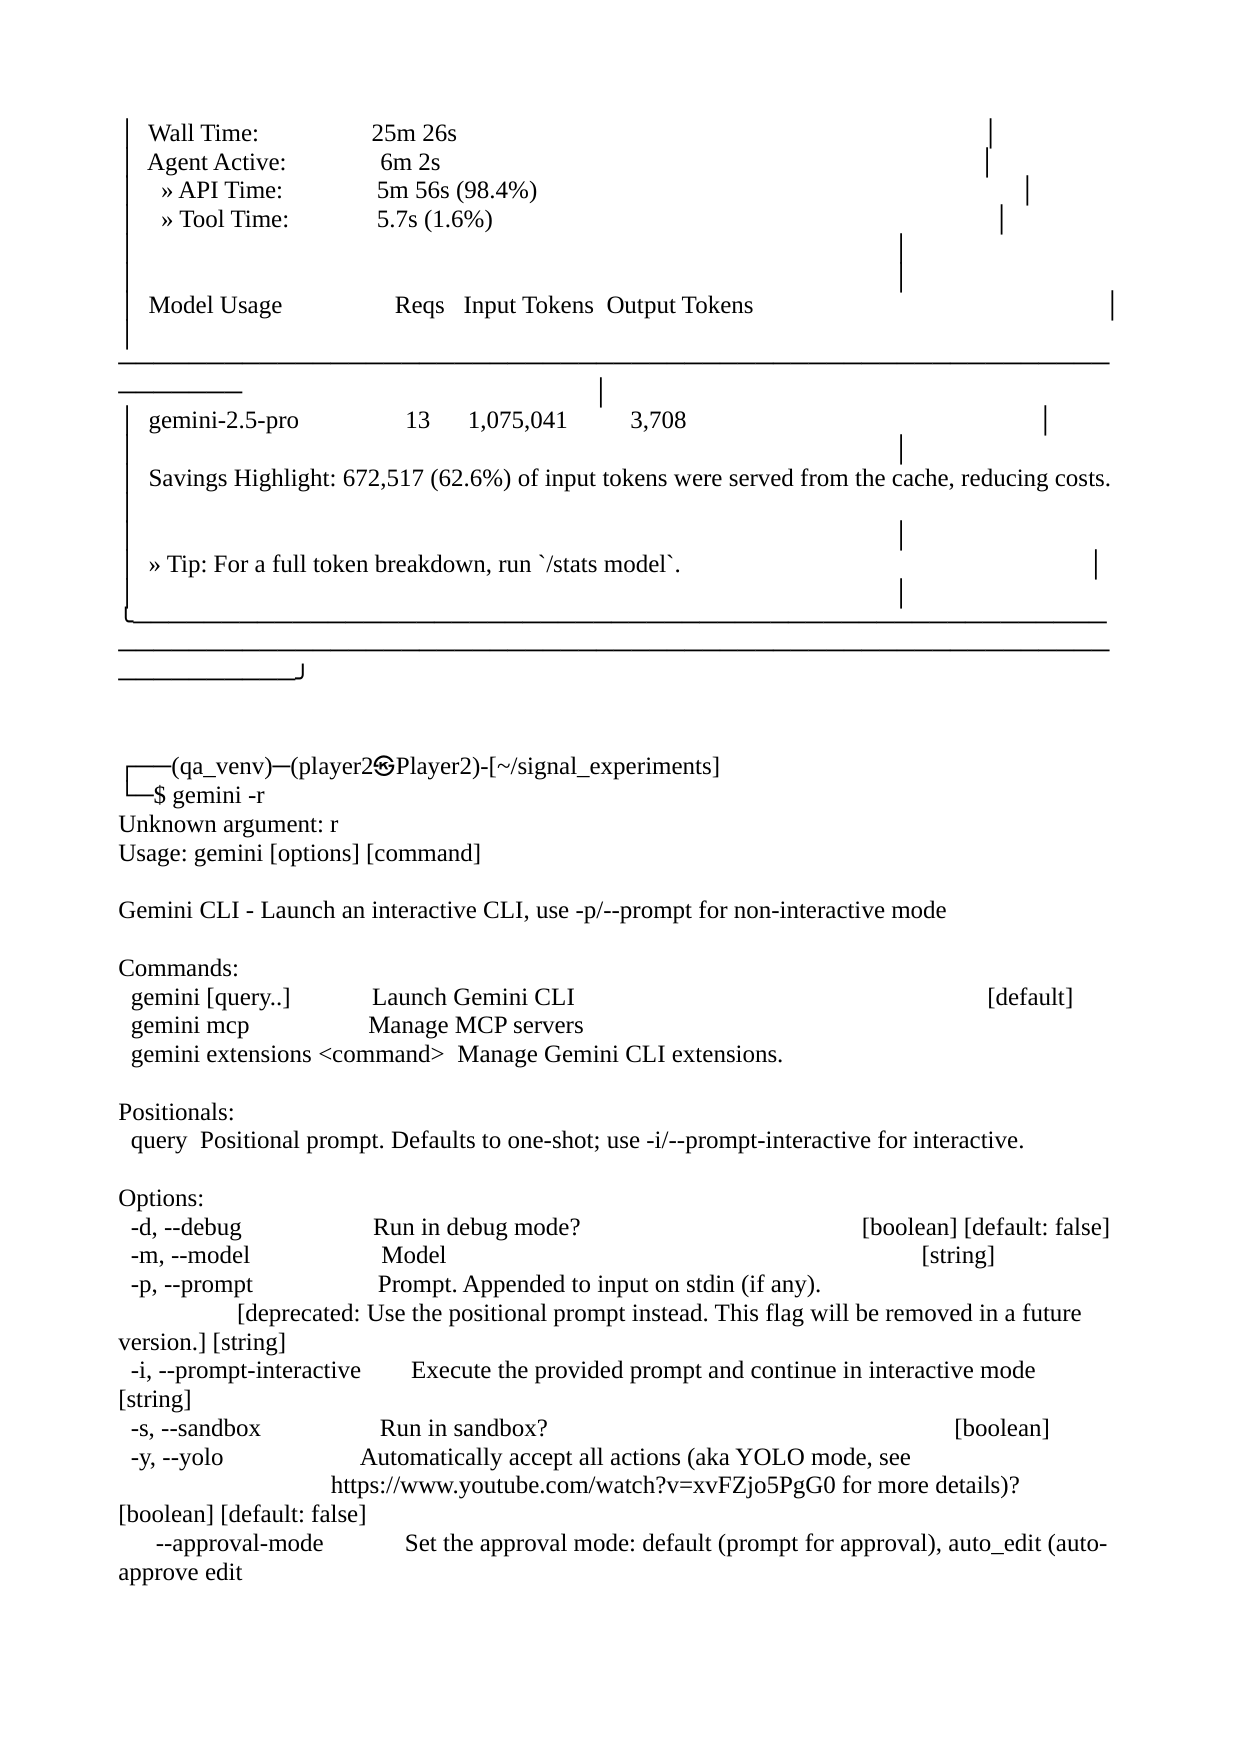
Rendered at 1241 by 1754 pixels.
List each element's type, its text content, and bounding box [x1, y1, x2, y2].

text Commands: [118, 953, 1122, 982]
text │ » Tool Time: 5.7s (1.6%) │ [1002, 204, 1122, 233]
text │ │ [118, 521, 126, 549]
text │ │ [902, 233, 1122, 262]
text │ Savings Highlight: 672,517 (62.6%) of input tokens were served from the cache, reducing costs. │ [128, 463, 1122, 521]
text │ │ [902, 521, 1122, 549]
text │ » Tool Time: 5.7s (1.6%) │ [128, 204, 1000, 233]
text -m, --model Model [string] [118, 1240, 1122, 1269]
text Positionals: [118, 1097, 1122, 1125]
text │ Model Usage Reqs Input Tokens Output Tokens │ [128, 291, 1111, 319]
text │ │ [902, 578, 1122, 607]
text │ Agent Active: 6m 2s │ [128, 147, 986, 176]
text gemini extensions <command> Manage Gemini CLI extensions. [118, 1039, 1122, 1068]
text │ » API Time: 5m 56s (98.4%) │ [1028, 176, 1122, 204]
text query Positional prompt. Defaults to one-shot; use -i/--prompt-interactive for interactive. [118, 1125, 1122, 1154]
text Usage: gemini [options] [command] [118, 838, 1122, 867]
text └─$ gemini -r [118, 780, 1122, 809]
text ┌──(qa_venv)─(player2㉿Player2)-[~/signal_experiments] [118, 751, 1122, 780]
text │ │ [902, 434, 1122, 463]
text │ │ [118, 578, 126, 607]
text -y, --yolo Automatically accept all actions (aka YOLO mode, see [118, 1442, 1122, 1470]
text │ │ [128, 578, 900, 607]
text │ │ [118, 434, 126, 463]
text https://www.youtube.com/watch?v=xvFZjo5PgG0 for more details)? [boolean] [default: false] [118, 1470, 1122, 1528]
text │ │ [118, 262, 126, 291]
text gemini mcp Manage MCP servers [118, 1010, 1122, 1039]
text │ gemini-2.5-pro 13 1,075,041 3,708 │ [128, 406, 1044, 434]
text │ │ [128, 233, 900, 262]
text -i, --prompt-interactive Execute the provided prompt and continue in interactive mode [string] [118, 1355, 1122, 1413]
text │ Wall Time: 25m 26s │ [991, 118, 1122, 147]
text -s, --sandbox Run in sandbox? [boolean] [118, 1413, 1122, 1442]
text │ │ [902, 262, 1122, 291]
text │ │ [128, 262, 900, 291]
text │ │ [128, 434, 900, 463]
text │ ─────────────────────────────────────────────────────────────── │ [118, 319, 1122, 406]
text Gemini CLI - Launch an interactive CLI, use -p/--prompt for non-interactive mode [118, 895, 1122, 924]
text Options: [118, 1183, 1122, 1212]
text gemini [query..] Launch Gemini CLI [default] [118, 982, 1122, 1010]
text -d, --debug Run in debug mode? [boolean] [default: false] [118, 1212, 1122, 1240]
text [deprecated: Use the positional prompt instead. This flag will be removed in a future version.] [string] [118, 1298, 1122, 1355]
text -p, --prompt Prompt. Appended to input on stdin (if any). [118, 1269, 1122, 1298]
text --approval-mode Set the approval mode: default (prompt for approval), auto_edit (auto-approve edit [118, 1528, 1122, 1585]
text Unknown argument: r [118, 809, 1122, 838]
text ╰─────────────────────────────────────────────────────────────────────────────────────────────────────────────────────────╯ [118, 607, 1122, 693]
text │ Agent Active: 6m 2s │ [988, 147, 1122, 176]
text │ » API Time: 5m 56s (98.4%) │ [128, 176, 1026, 204]
text │ » Tip: For a full token breakdown, run `/stats model`. │ [128, 549, 1095, 578]
text │ │ [118, 233, 126, 262]
text │ Wall Time: 25m 26s │ [128, 118, 989, 147]
text │ gemini-2.5-pro 13 1,075,041 3,708 │ [1046, 406, 1122, 434]
text │ │ [128, 521, 900, 549]
